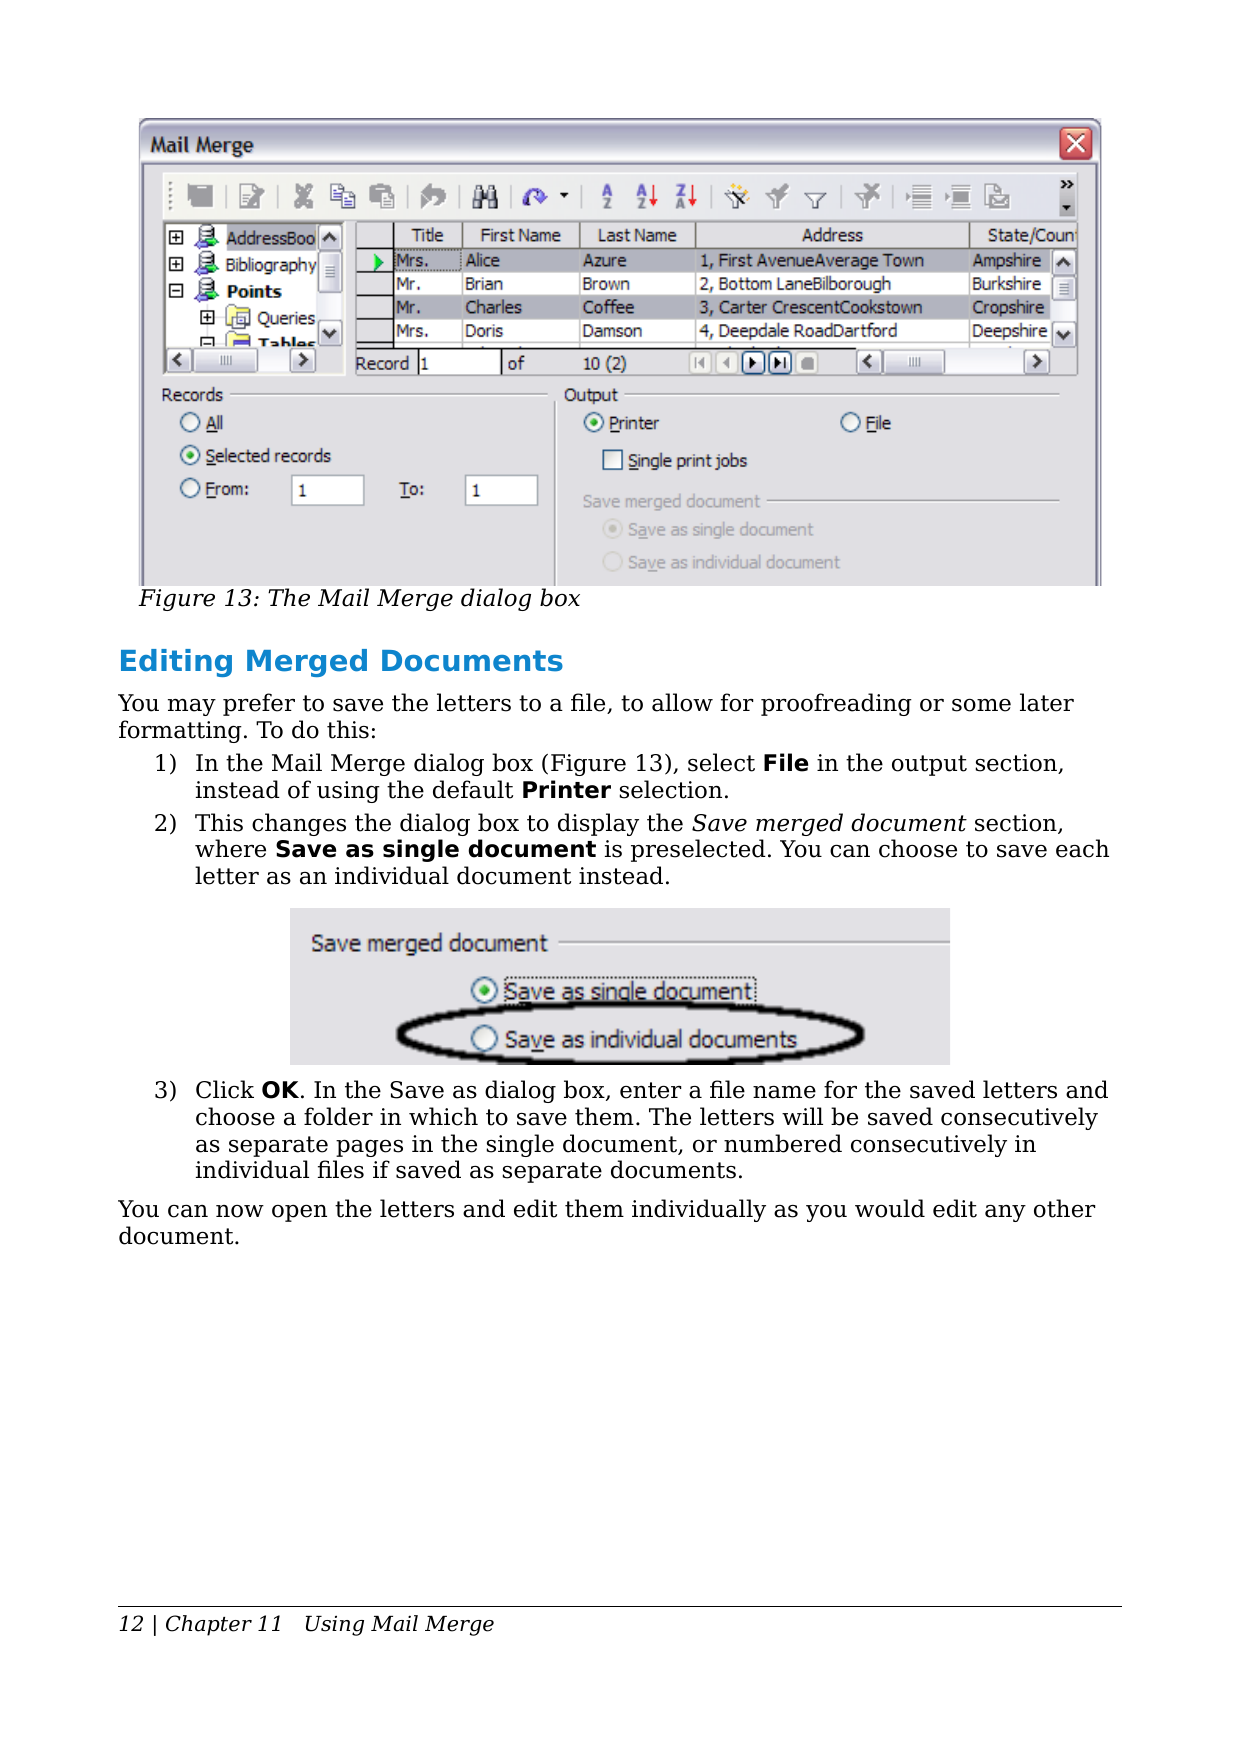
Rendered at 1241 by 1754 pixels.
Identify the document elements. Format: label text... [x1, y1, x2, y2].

picture [290, 908, 951, 1065]
list You may prefer to save the letters to a file, to allow for proofreading or some later formatting. To do this: [118, 691, 1122, 744]
subtitle Editing Merged Documents [118, 644, 1122, 678]
picture [138, 118, 1102, 586]
text You can now open the letters and edit them individually as you would edit any other document. [118, 1197, 1122, 1250]
list This changes the dialog box to display the Save merged document section, where Save as single document is preselected. You can choose to save each letter as an individual document instead. [177, 810, 1122, 890]
list Click OK. In the Save as dialog box, enter a file name for the saved letters and choose a folder in which to save them. The letters will be saved consecutively as separate pages in the single document, or numbered consecutively in individual files if saved as separate documents. [177, 1077, 1122, 1184]
text Figure 13: The Mail Merge dialog box [139, 586, 1101, 612]
list In the Mail Merge dialog box (Figure 13), select File in the output section, instead of using the default Printer selection. [177, 750, 1122, 804]
